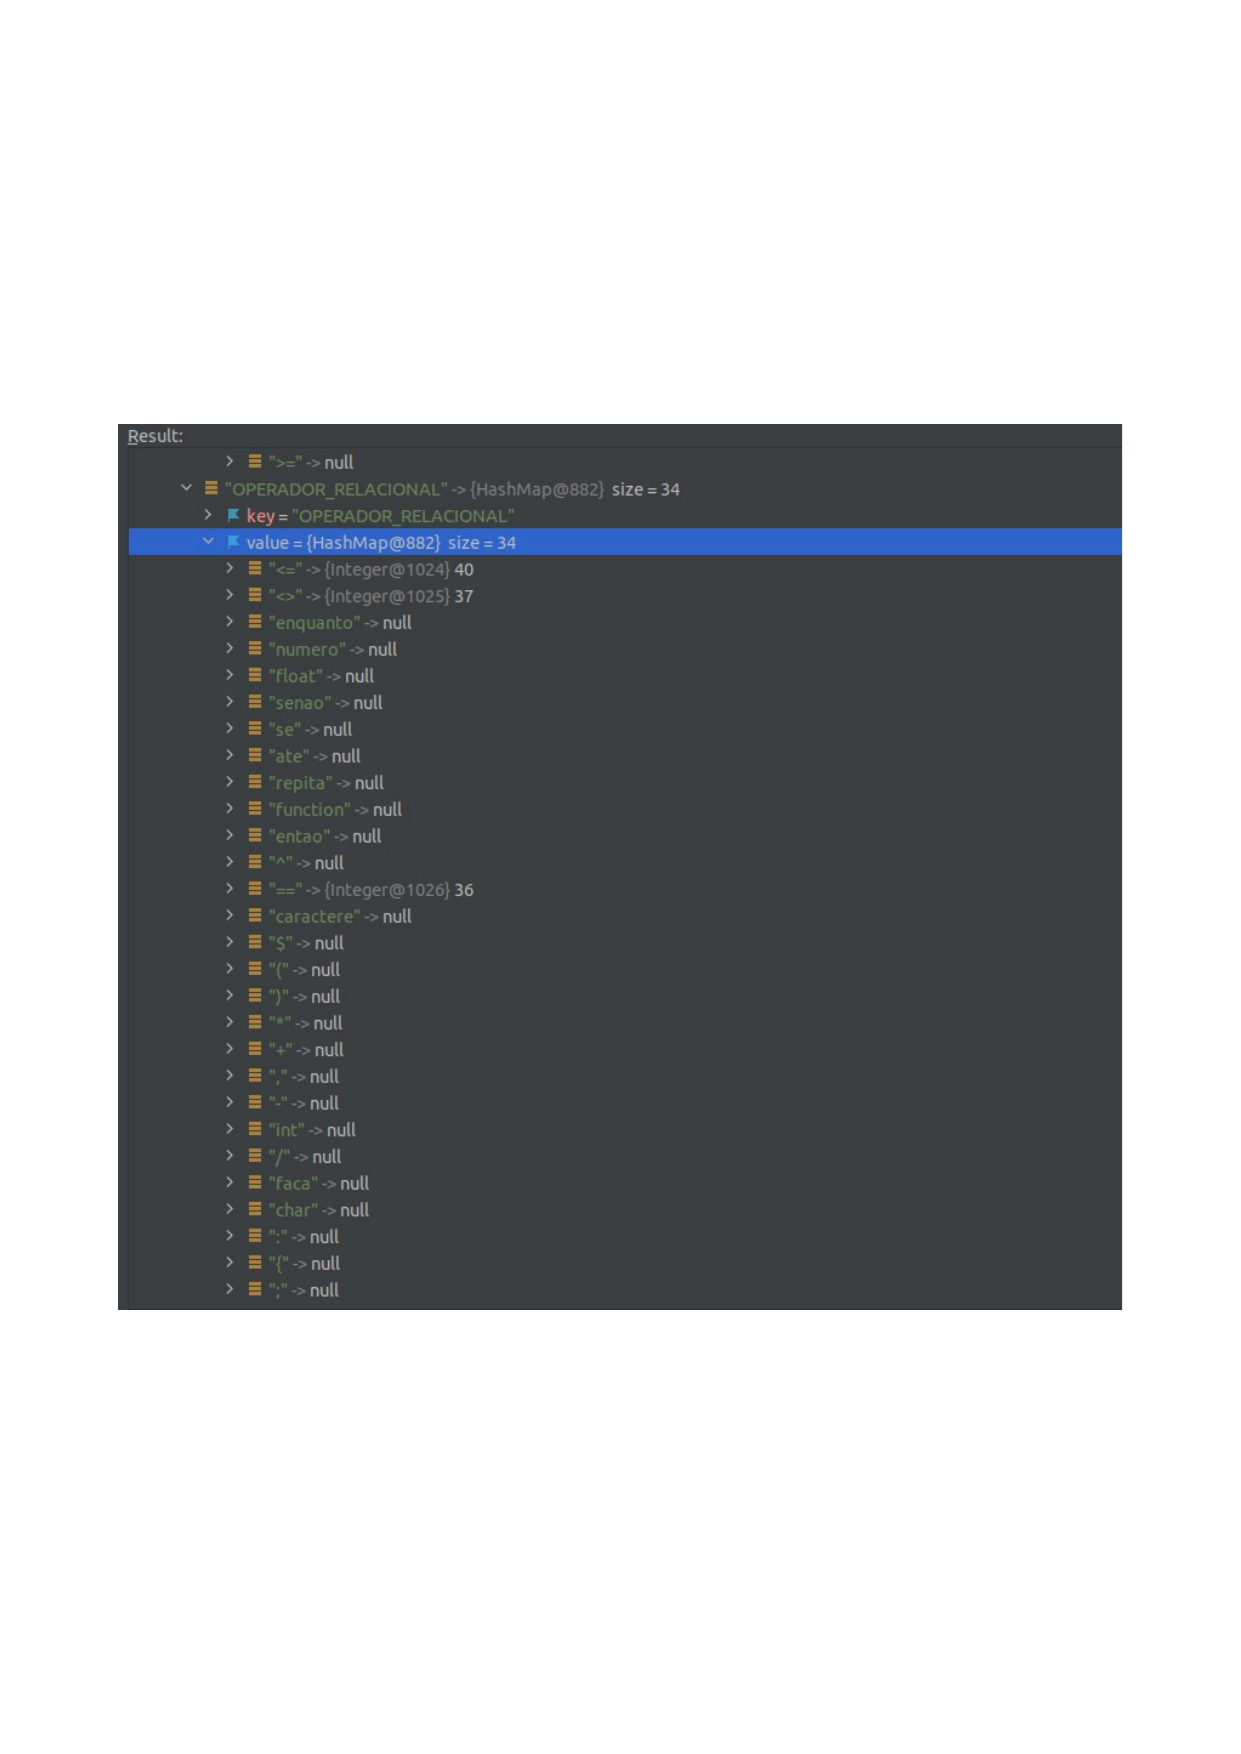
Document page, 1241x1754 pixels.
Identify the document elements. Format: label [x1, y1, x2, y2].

picture [118, 424, 1123, 1310]
